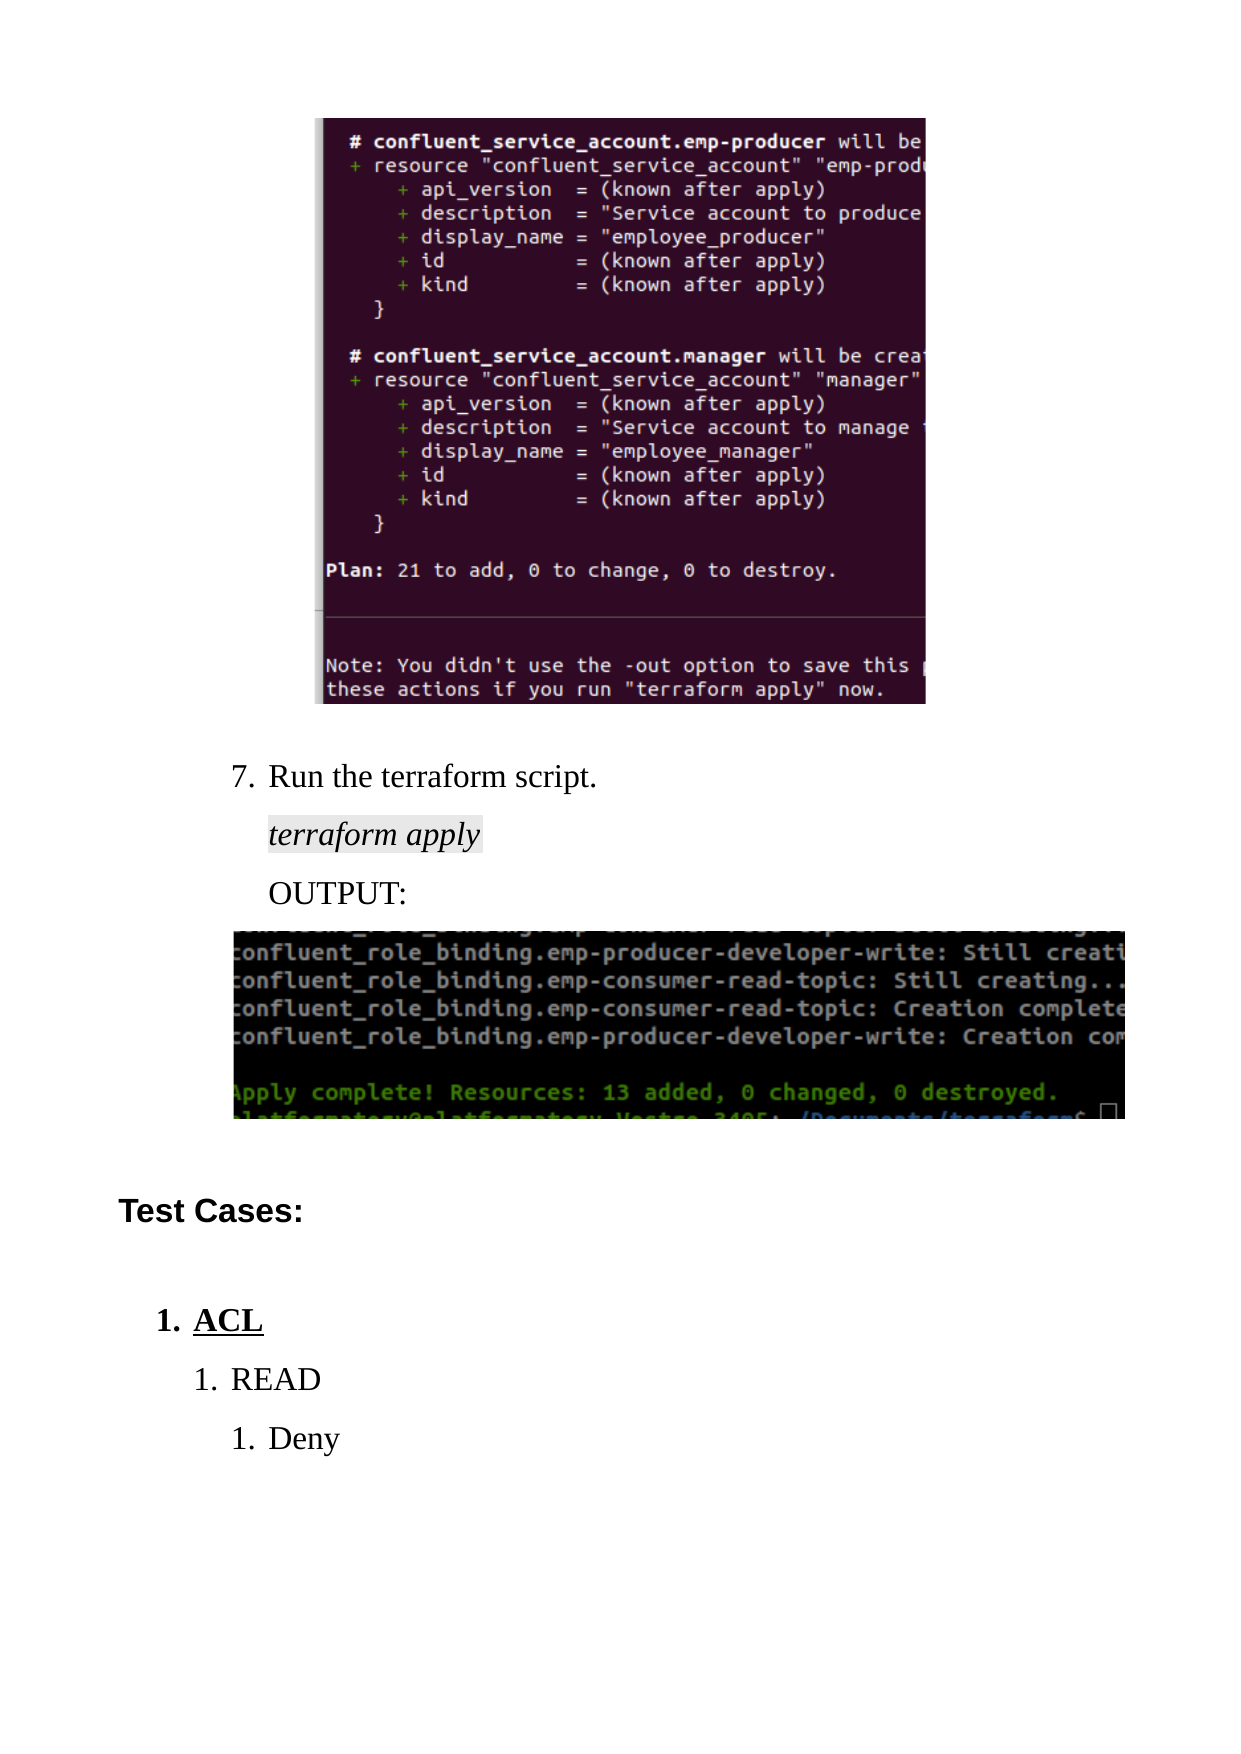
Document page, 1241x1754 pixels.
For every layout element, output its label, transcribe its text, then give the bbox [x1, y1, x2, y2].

subtitle Test Cases: [118, 1191, 1122, 1229]
picture [233, 931, 1125, 1119]
list Deny [231, 1418, 1122, 1456]
list Run the terraform script. [231, 756, 1122, 794]
picture [314, 118, 926, 704]
list READ [193, 1359, 1122, 1398]
list OUTPUT: [231, 873, 1122, 912]
list ACL [156, 1301, 1122, 1339]
list terraform apply [231, 814, 1122, 853]
